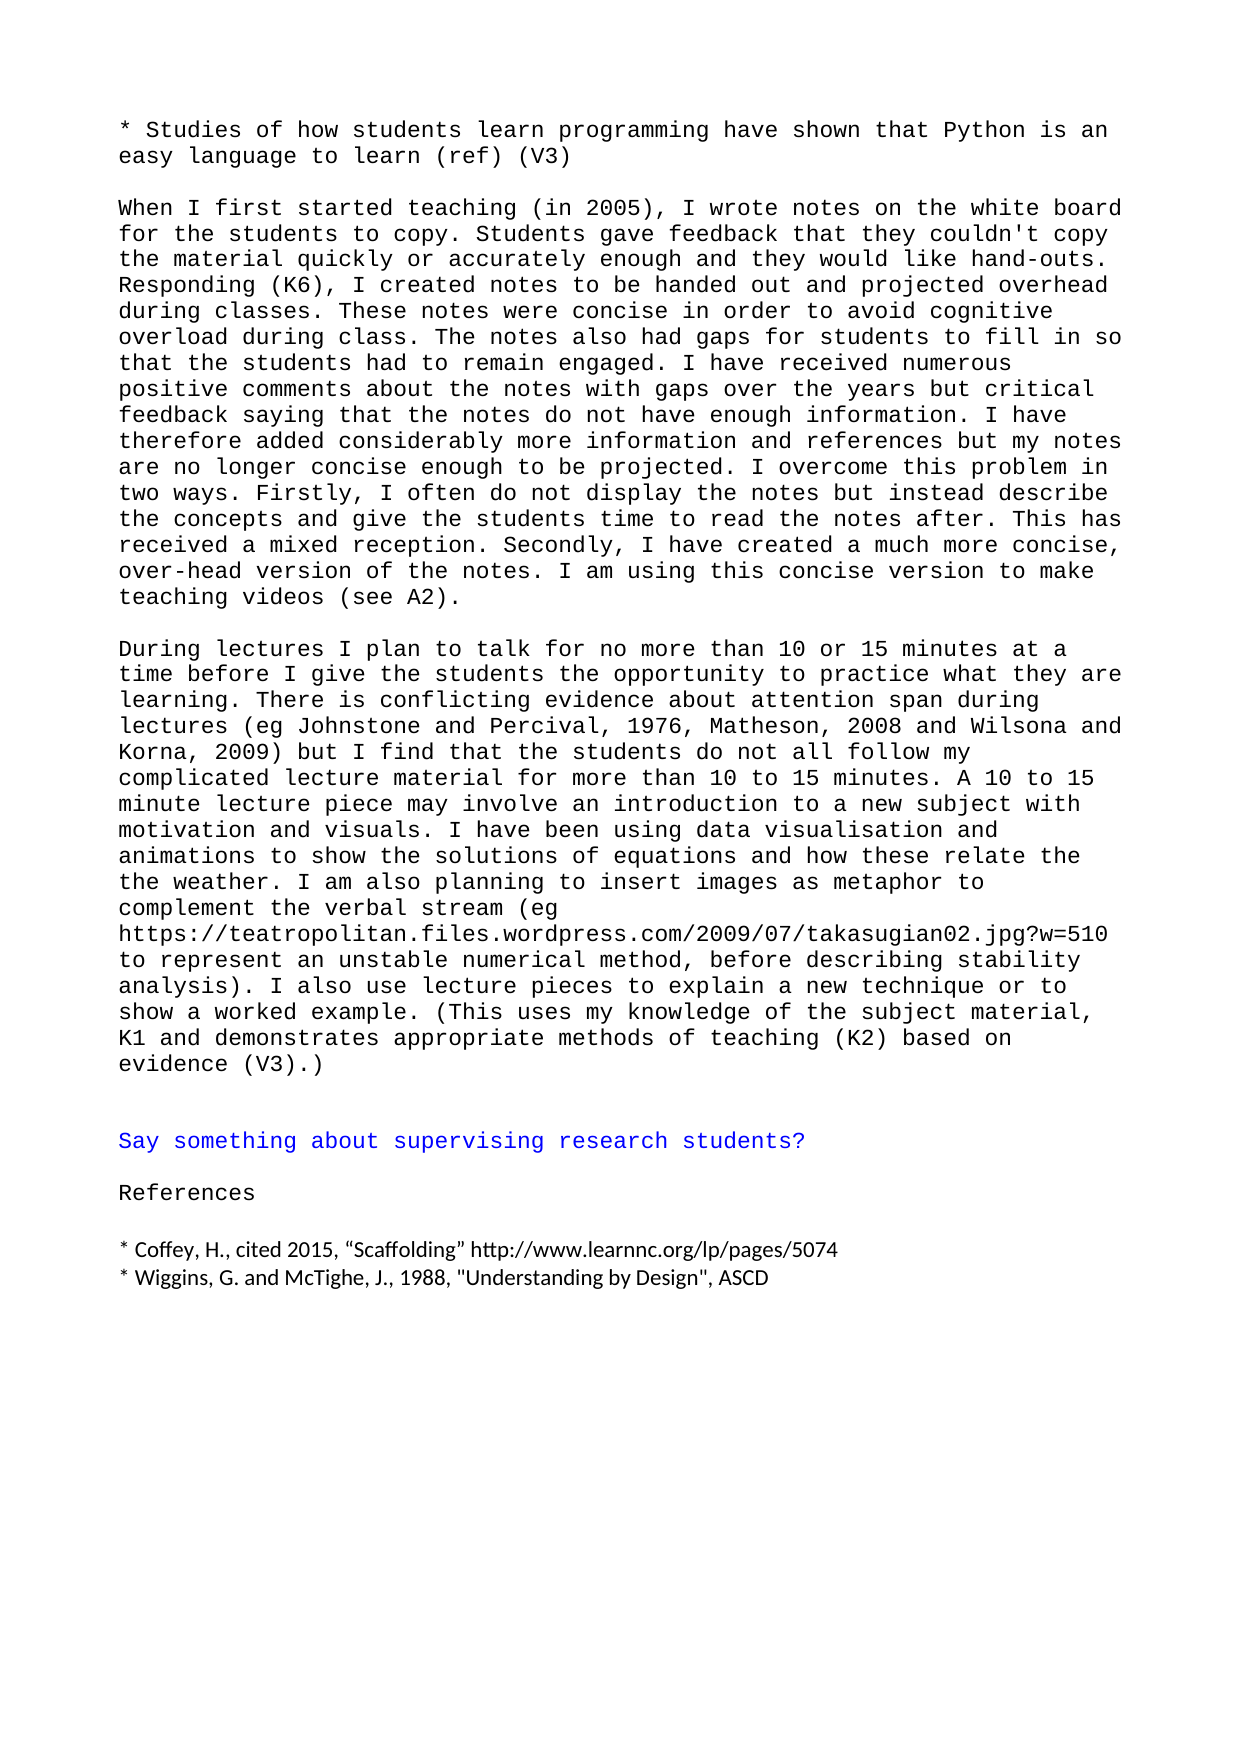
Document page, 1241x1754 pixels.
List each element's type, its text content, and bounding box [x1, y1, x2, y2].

text * Wiggins, G. and McTighe, J., 1988, "Understanding by Design", ASCD [118, 1263, 1122, 1292]
text * Studies of how students learn programming have shown that Python is an easy language to learn (ref) (V3) [118, 118, 1122, 170]
text References [118, 1182, 1122, 1207]
text When I first started teaching (in 2005), I wrote notes on the white board for the students to copy. Students gave feedback that they couldn't copy the material quickly or accurately enough and they would like hand-outs. Responding (K6), I created notes to be handed out and projected overhead during classes. These notes were concise in order to avoid cognitive overload during class. The notes also had gaps for students to fill in so that the students had to remain engaged. I have received numerous positive comments about the notes with gaps over the years but critical feedback saying that the notes do not have enough information. I have therefore added considerably more information and references but my notes are no longer concise enough to be projected. I overcome this problem in two ways. Firstly, I often do not display the notes but instead describe the concepts and give the students time to read the notes after. This has received a mixed reception. Secondly, I have created a much more concise, over-head version of the notes. I am using this concise version to make teaching videos (see A2). [118, 196, 1122, 611]
text * Coffey, H., cited 2015, “Scaffolding” http://www.learnnc.org/lp/pages/5074 [118, 1236, 1122, 1263]
text During lectures I plan to talk for no more than 10 or 15 minutes at a time before I give the students the opportunity to practice what they are learning. There is conflicting evidence about attention span during lectures (eg Johnstone and Percival, 1976, Matheson, 2008 and Wilsona and Korna, 2009) but I find that the students do not all follow my complicated lecture material for more than 10 to 15 minutes. A 10 to 15 minute lecture piece may involve an introduction to a new subject with motivation and visuals. I have been using data visualisation and animations to show the solutions of equations and how these relate the the weather. I am also planning to insert images as metaphor to complement the verbal stream (eg https://teatropolitan.files.wordpress.com/2009/07/takasugian02.jpg?w=510 to represent an unstable numerical method, before describing stability analysis). I also use lecture pieces to explain a new technique or to show a worked example. (This uses my knowledge of the subject material, K1 and demonstrates appropriate methods of teaching (K2) based on evidence (V3).) [118, 637, 1122, 1078]
text Say something about supervising research students? [118, 1130, 1122, 1156]
